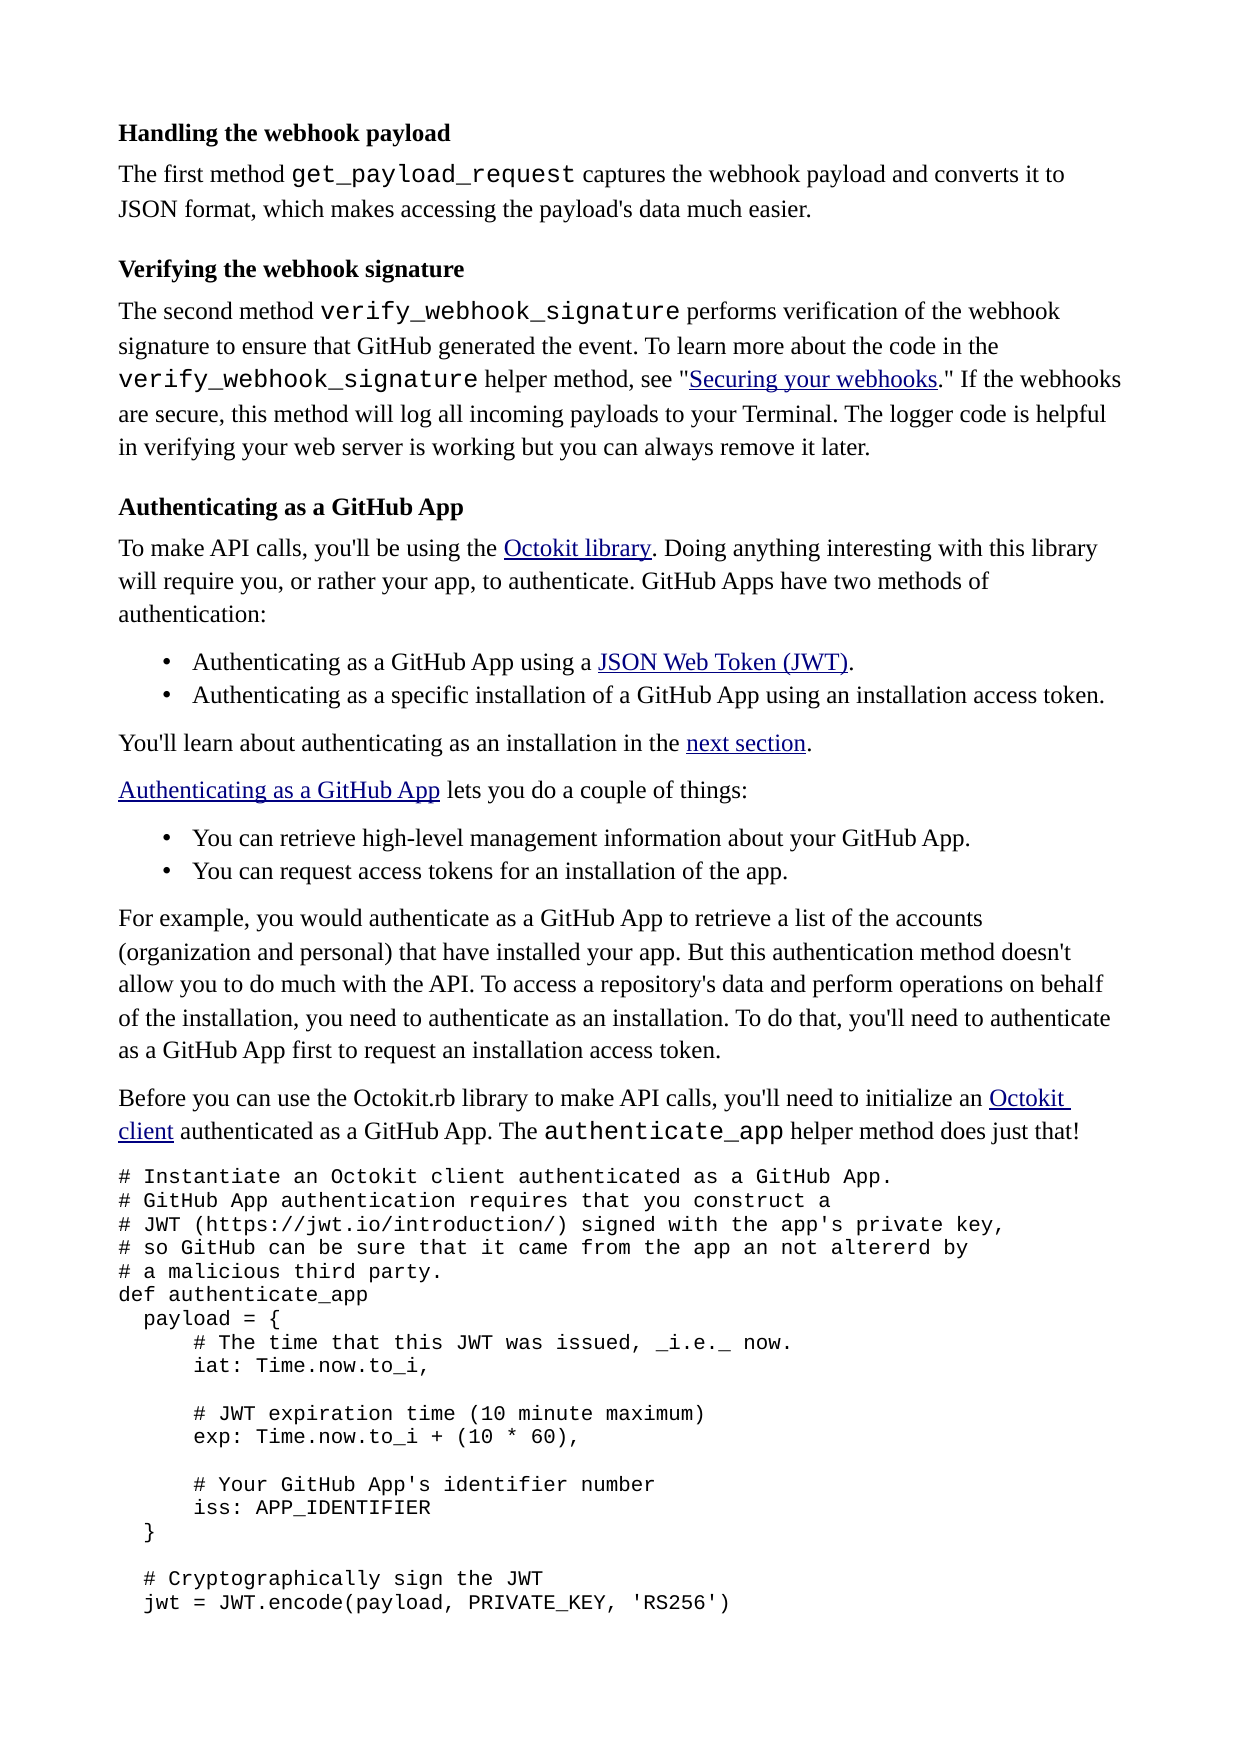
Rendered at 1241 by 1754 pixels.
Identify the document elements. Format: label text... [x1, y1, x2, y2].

text iat: Time.now.to_i, [118, 1355, 1122, 1379]
subtitle Verifying the webhook signature [118, 254, 1122, 283]
text For example, you would authenticate as a GitHub App to retrieve a list of the accounts (organization and personal) that have installed your app. But this authentication method doesn't allow you to do much with the API. To access a repository's data and perform operations on behalf of the installation, you need to authenticate as an installation. To do that, you'll need to authenticate as a GitHub App first to request an installation access token. [118, 903, 1122, 1064]
text exp: Time.now.to_i + (10 * 60), [118, 1426, 1122, 1450]
text # Your GitHub App's identifier number [118, 1474, 1122, 1497]
text Authenticating as a GitHub App lets you do a couple of things: [118, 775, 1122, 804]
text # Instantiate an Octokit client authenticated as a GitHub App. [118, 1166, 1122, 1190]
text To make API calls, you'll be using the Octokit library. Doing anything interesting with this library will require you, or rather your app, to authenticate. GitHub Apps have two methods of authentication: [118, 533, 1122, 628]
text # JWT (https://jwt.io/introduction/) signed with the app's private key, [118, 1213, 1122, 1237]
text # GitHub App authentication requires that you construct a [118, 1190, 1122, 1213]
list Authenticating as a GitHub App using a JSON Web Token (JWT). [162, 647, 1122, 676]
list You can retrieve high-level management information about your GitHub App. [162, 823, 1122, 852]
text # JWT expiration time (10 minute maximum) [118, 1403, 1122, 1426]
subtitle Authenticating as a GitHub App [118, 492, 1122, 521]
text # Cryptographically sign the JWT [118, 1568, 1122, 1592]
text jwt = JWT.encode(payload, PRIVATE_KEY, 'RS256') [118, 1592, 1122, 1616]
text Before you can use the Octokit.rb library to make API calls, you'll need to initialize an Octokit client authenticated as a GitHub App. The authenticate_app helper method does just that! [118, 1083, 1122, 1147]
subtitle Handling the webhook payload [118, 118, 1122, 147]
text } [118, 1521, 1122, 1544]
text def authenticate_app [118, 1284, 1122, 1308]
text iss: APP_IDENTIFIER [118, 1497, 1122, 1521]
text payload = { [118, 1308, 1122, 1332]
text The first method get_payload_request captures the webhook payload and converts it to JSON format, which makes accessing the payload's data much easier. [118, 159, 1122, 223]
list Authenticating as a specific installation of a GitHub App using an installation access token. [162, 680, 1122, 709]
text The second method verify_webhook_signature performs verification of the webhook signature to ensure that GitHub generated the event. To learn more about the code in the verify_webhook_signature helper method, see "Securing your webhooks." If the webhooks are secure, this method will log all incoming payloads to your Terminal. The logger code is helpful in verifying your web server is working but you can always remove it later. [118, 296, 1122, 461]
text # so GitHub can be sure that it came from the app an not altererd by [118, 1237, 1122, 1261]
list You can request access tokens for an installation of the app. [162, 856, 1122, 885]
text # The time that this JWT was issued, _i.e._ now. [118, 1332, 1122, 1355]
text # a malicious third party. [118, 1261, 1122, 1284]
text You'll learn about authenticating as an installation in the next section. [118, 728, 1122, 756]
